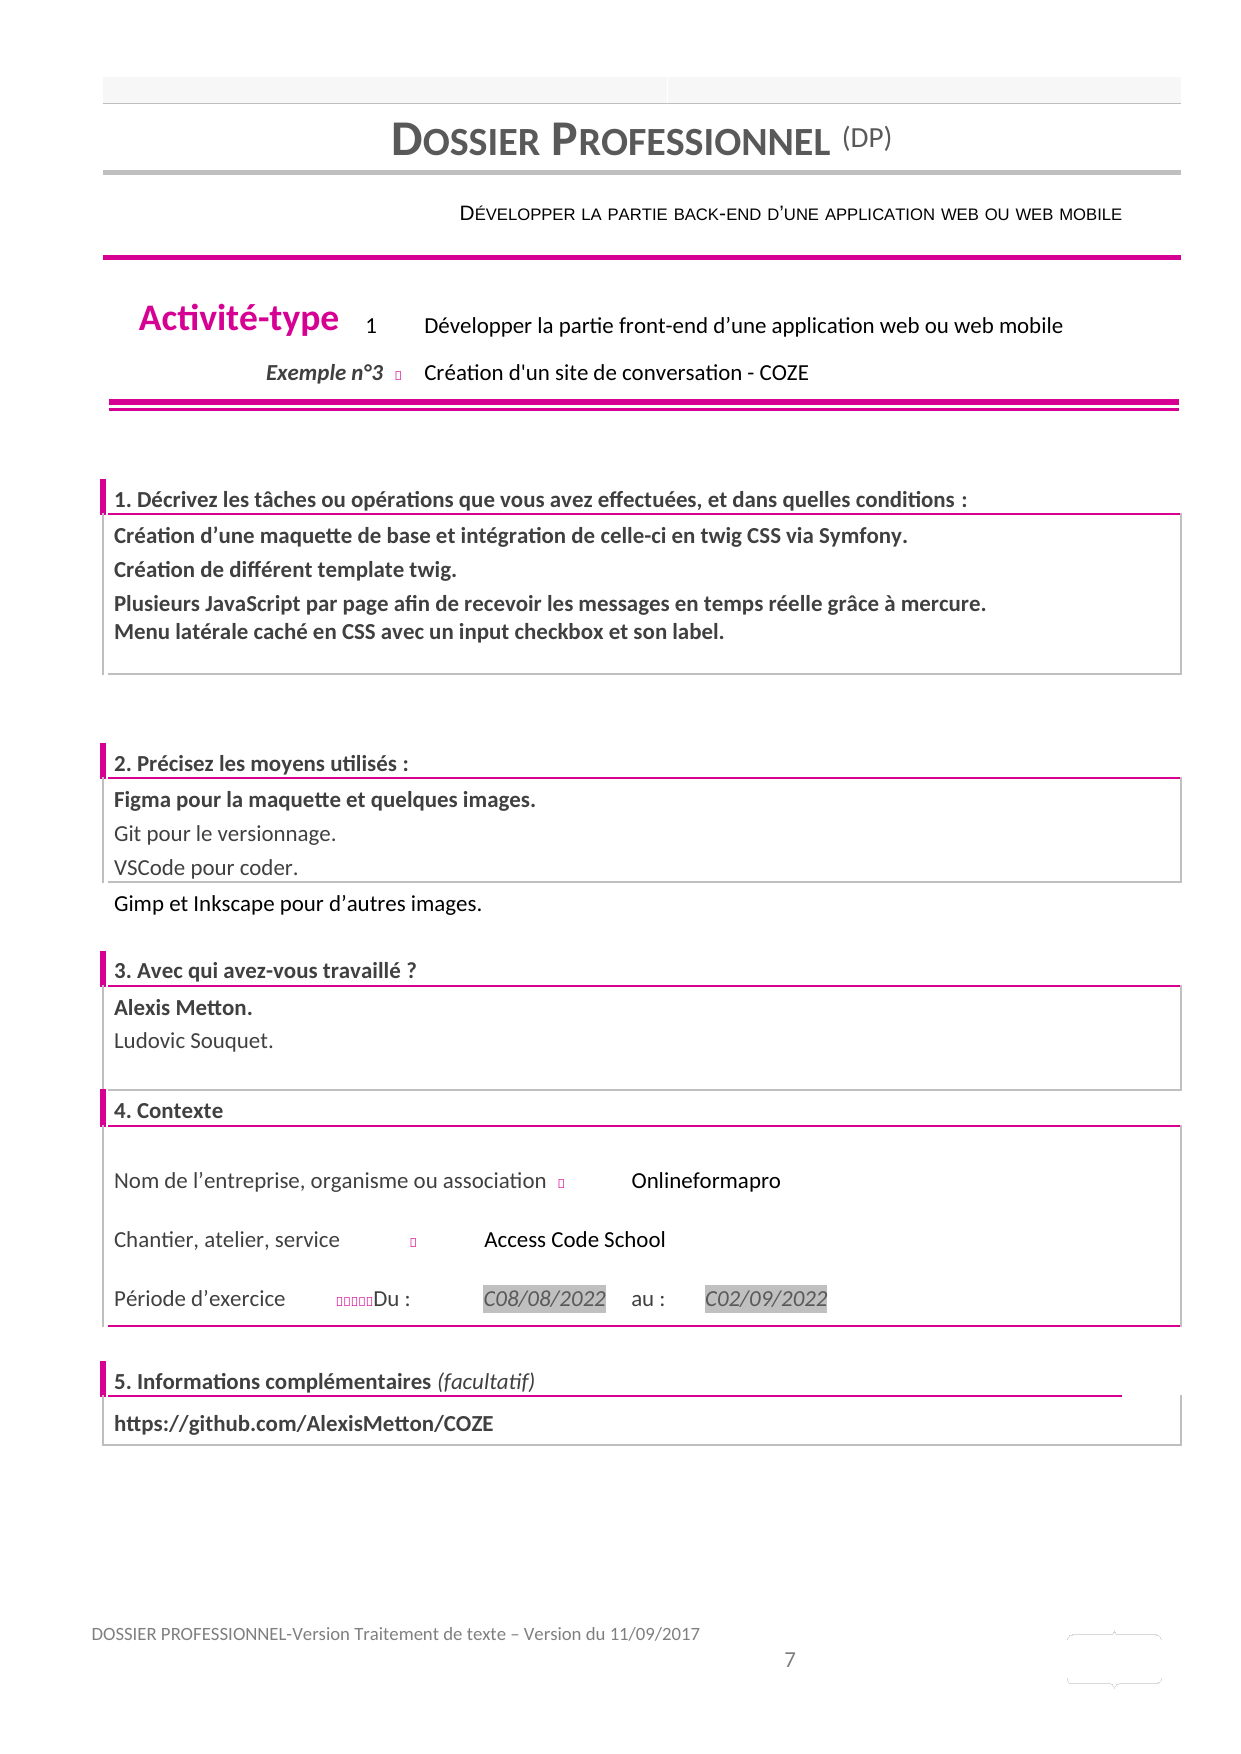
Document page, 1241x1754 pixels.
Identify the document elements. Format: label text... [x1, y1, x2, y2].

table_cell Chantier, atelier, service  [104, 1207, 473, 1266]
table_cell [103, 673, 1122, 709]
table_cell 1. Décrivez les tâches ou opérations que vous avez effectuées, et dans quelles conditions : [106, 479, 1181, 513]
table_cell [104, 1055, 1180, 1089]
table_cell [103, 399, 1181, 445]
table_cell [1122, 1327, 1181, 1361]
table_cell [104, 1125, 607, 1161]
table_cell Ludovic Souquet. [104, 1021, 1180, 1055]
table_cell 5. Informations complémentaires (facultatif) [106, 1361, 1122, 1395]
table_cell [607, 1127, 1180, 1161]
table_cell Plusieurs JavaScript par page afin de recevoir les messages en temps réelle grâce à mercure. Menu latérale caché en CSS avec un input checkbox et son label. [104, 583, 1180, 673]
table_cell Gimp et Inkscape pour d’autres images. [103, 881, 1181, 917]
table_cell Création d'un site de conversation - COZE [413, 340, 1181, 398]
table_cell Création d’une maquette de base et intégration de celle-ci en twig CSS via Symfony. [104, 513, 1180, 549]
table_cell 2. Précisez les moyens utilisés : [106, 743, 1181, 777]
table_header Activité-type [103, 288, 354, 339]
table_cell Création de différent template twig. [104, 549, 1180, 583]
table_cell [103, 1325, 1122, 1361]
table_header 1 [354, 288, 413, 339]
table_cell Nom de l’entreprise, organisme ou association  [104, 1161, 607, 1207]
table_cell [1122, 1361, 1181, 1395]
table_cell [103, 709, 1181, 743]
table_cell Access Code School [473, 1207, 1180, 1266]
table_header Développer la partie front-end d’une application web ou web mobile [413, 288, 1181, 339]
table_cell Git pour le versionnage. [104, 813, 1180, 847]
table_cell [1122, 675, 1181, 709]
table_cell https://github.com/AlexisMetton/COZE [104, 1395, 1180, 1444]
table_cell [103, 445, 1181, 479]
table_cell Alexis Metton. [104, 985, 1180, 1021]
table_cell VSCode pour coder. [104, 847, 1180, 881]
table_cell Exemple n°3  [103, 340, 413, 398]
table_cell Période d’exercice Du : C08/08/2022 au : C02/09/2022 [104, 1266, 1180, 1325]
table_cell Onlineformapro [607, 1161, 1180, 1207]
table_cell 3. Avec qui avez-vous travaillé ? [106, 951, 1181, 985]
table_cell [103, 917, 1181, 951]
table_cell Figma pour la maquette et quelques images. [104, 777, 1180, 813]
table_cell 4. Contexte [106, 1089, 1181, 1125]
